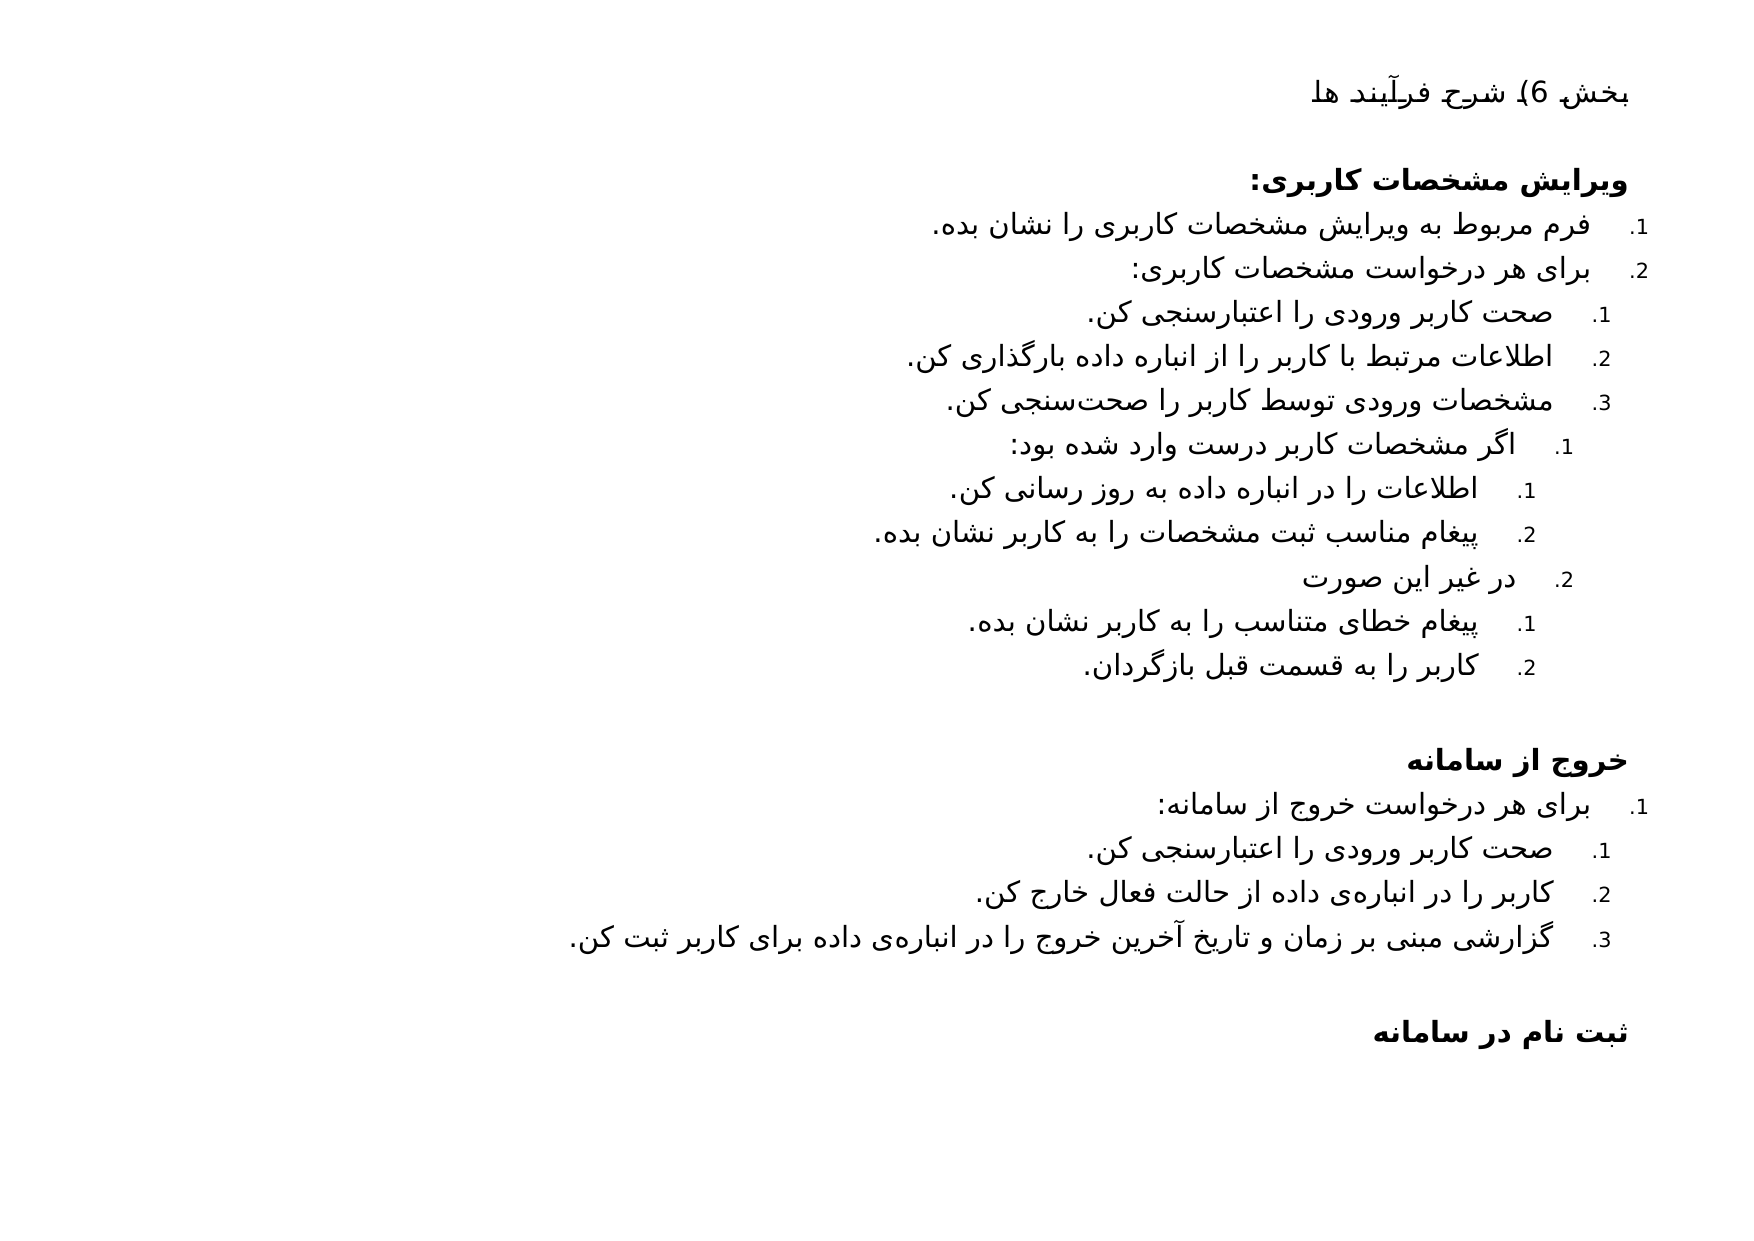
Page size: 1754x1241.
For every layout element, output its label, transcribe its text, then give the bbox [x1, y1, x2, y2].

list پیغام مناسب ثبت مشخصات را به کاربر نشان بده. [125, 516, 1516, 550]
text ویرایش مشخصات کاربری: [125, 163, 1629, 197]
list صحت کاربر ورودی را اعتبارسنجی کن. [125, 832, 1591, 866]
list اگر مشخصات کاربر درست وارد شده بود: [125, 428, 1554, 462]
list صحت کاربر ورودی را اعتبارسنجی کن. [125, 296, 1591, 329]
list کاربر را در انباره‌ی داده از حالت فعال خارج کن. [125, 876, 1591, 910]
list گزارشی مبنی بر زمان و تاریخ آخرین خروج را در انباره‌ی داده برای کاربر ثبت کن. [125, 920, 1591, 954]
list مشخصات ورودی توسط کاربر را صحت‌‌سنجی کن. [125, 384, 1591, 418]
list در غیر این صورت [125, 560, 1554, 594]
list کاربر را به قسمت قبل بازگردان. [125, 648, 1516, 682]
list فرم مربوط به ویرایش مشخصات کاربری را نشان بده. [125, 207, 1629, 241]
text خروج از سامانه [125, 744, 1629, 778]
list برای هر درخواست مشخصات کاربری: [125, 251, 1629, 285]
list پیغام خطای متناسب را به کاربر نشان بده. [125, 604, 1516, 638]
list اطلاعات را در انباره داده به روز رسانی کن. [125, 472, 1516, 506]
list برای هر درخواست خروج از سامانه: [125, 788, 1629, 822]
title بخش 6) شرح فرآیند ها [125, 75, 1629, 109]
list اطلاعات مرتبط با کاربر را از انباره داده بارگذاری کن. [125, 339, 1591, 373]
text ثبت نام در سامانه [125, 1016, 1629, 1049]
